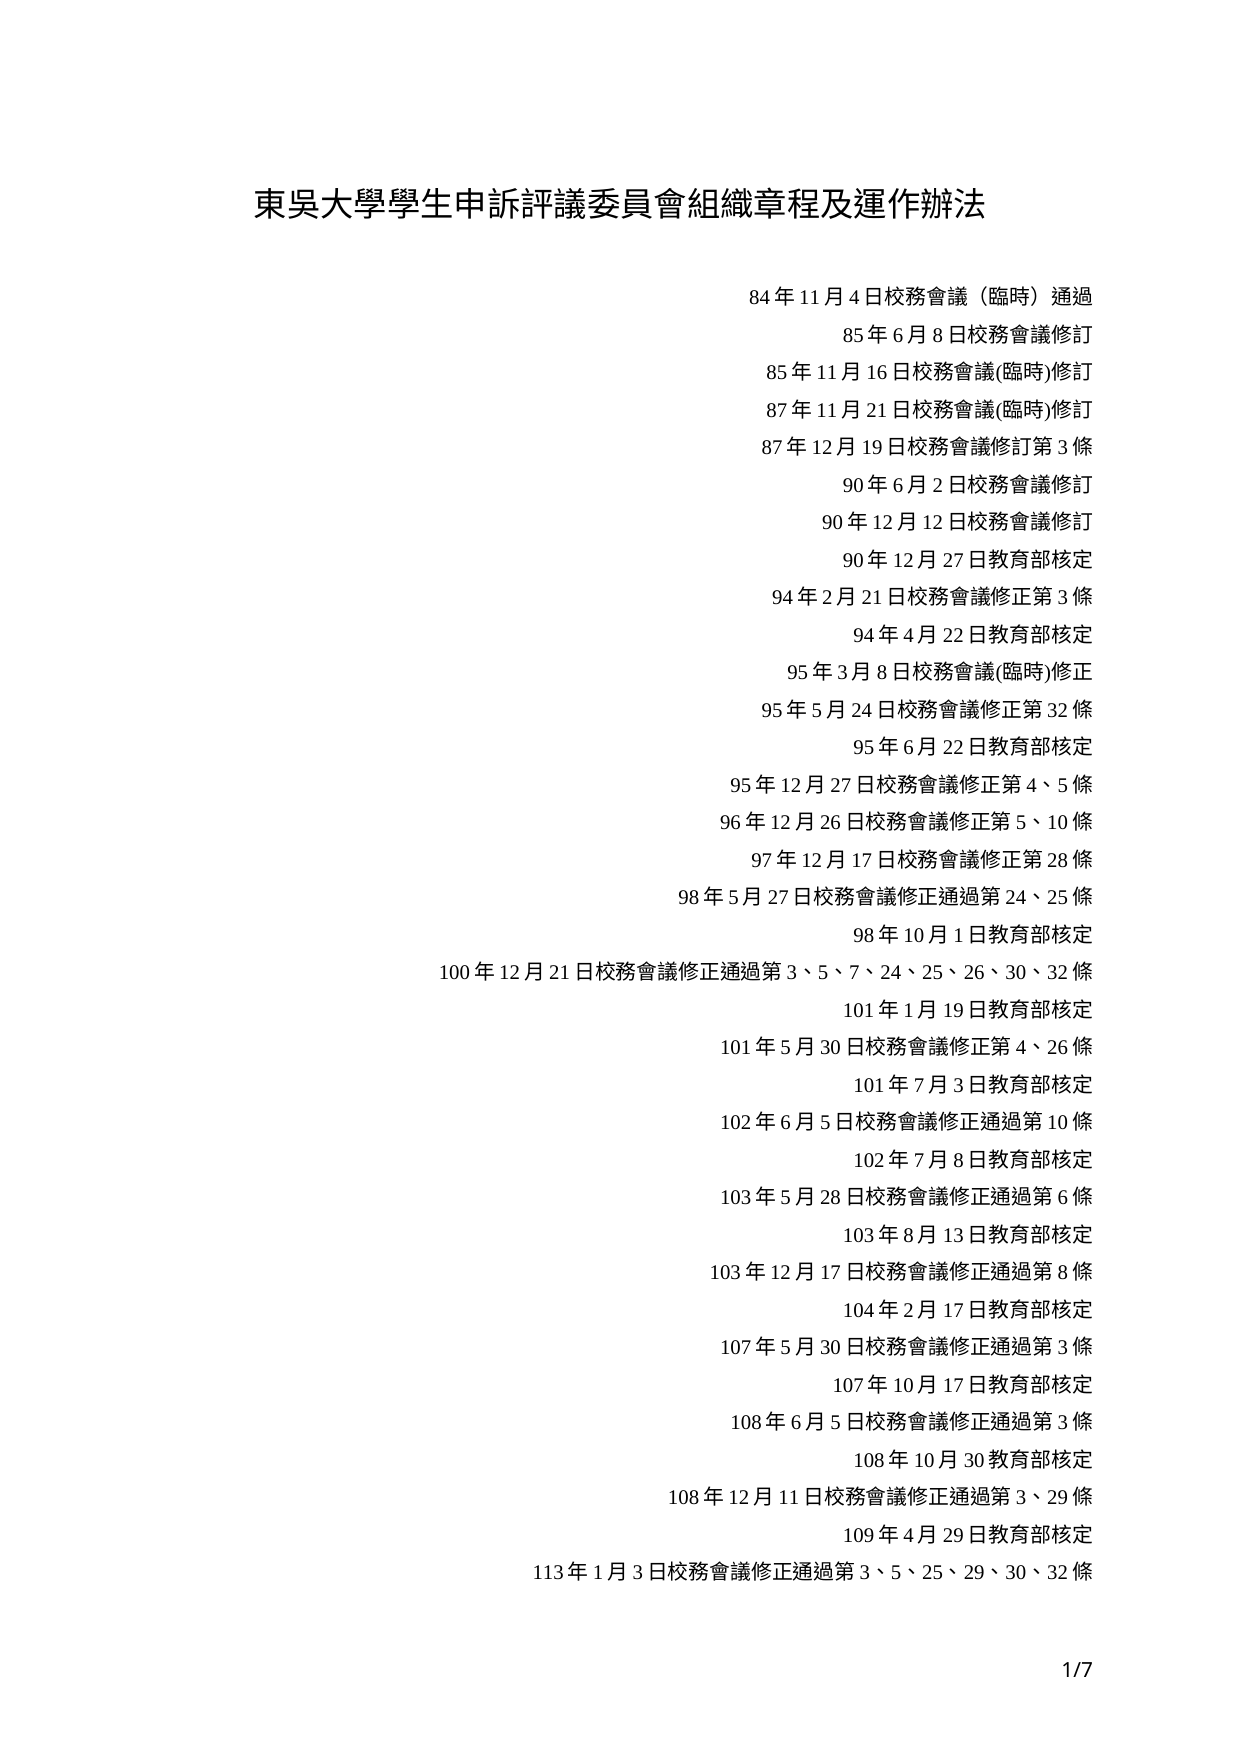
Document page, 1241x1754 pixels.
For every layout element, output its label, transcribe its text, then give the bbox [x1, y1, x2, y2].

text 107年5月30日校務會議修正通過第3條 [458, 1327, 1092, 1364]
text 104年2月17日教育部核定 [458, 1289, 1092, 1327]
text 108年12月11日校務會議修正通過第3、29條 [458, 1477, 1092, 1514]
text 103年5月28日校務會議修正通過第6條 [458, 1177, 1092, 1214]
text 103年8月13日教育部核定 [458, 1214, 1092, 1252]
text 101年5月30日校務會議修正第4、26條 [458, 1027, 1092, 1064]
text 98年5月27日校務會議修正通過第24、25條 [458, 877, 1092, 914]
text 98年10月1日教育部核定 [458, 914, 1092, 952]
text 100年12月21日校務會議修正通過第3、5、7、24、25、26、30、32條 [148, 952, 1092, 989]
text 97年12月17日校務會議修正第28條 [458, 839, 1092, 877]
text 109年4月29日教育部核定 [458, 1514, 1092, 1552]
text 96年12月26日校務會議修正第5、10條 [458, 802, 1092, 839]
text 東吳大學學生申訴評議委員會組織章程及運作辦法 [148, 164, 1092, 239]
text 108年10月30教育部核定 [458, 1439, 1092, 1477]
text 108年6月5日校務會議修正通過第3條 [458, 1402, 1092, 1439]
text 113年1月3日校務會議修正通過第3、5、25、29、30、32條 [458, 1552, 1092, 1589]
text 102年7月8日教育部核定 [458, 1139, 1092, 1177]
text 101年1月19日教育部核定 [458, 989, 1092, 1027]
text 84年11月4日校務會議（臨時）通過 85年6月8日校務會議修訂 85年11月16日校務會議(臨時)修訂 87年11月21日校務會議(臨時)修訂 87年12月19日校務會議修訂第3條 [458, 277, 1092, 464]
text 102年6月5日校務會議修正通過第10條 [458, 1102, 1092, 1139]
text 103年12月17日校務會議修正通過第8條 [458, 1252, 1092, 1289]
text 90年6月2日校務會議修訂 90年12月12日校務會議修訂 90年12月27日教育部核定 94年2月21日校務會議修正第3條 94年4月22日教育部核定 95年3月8日校務會議(臨時)修正 95年5月24日校務會議修正第32條 95年6月22日教育部核定 95年12月27日校務會議修正第4、5條 [458, 464, 1092, 802]
text 107年10月17日教育部核定 [458, 1364, 1092, 1402]
text 101年7月3日教育部核定 [458, 1064, 1092, 1102]
